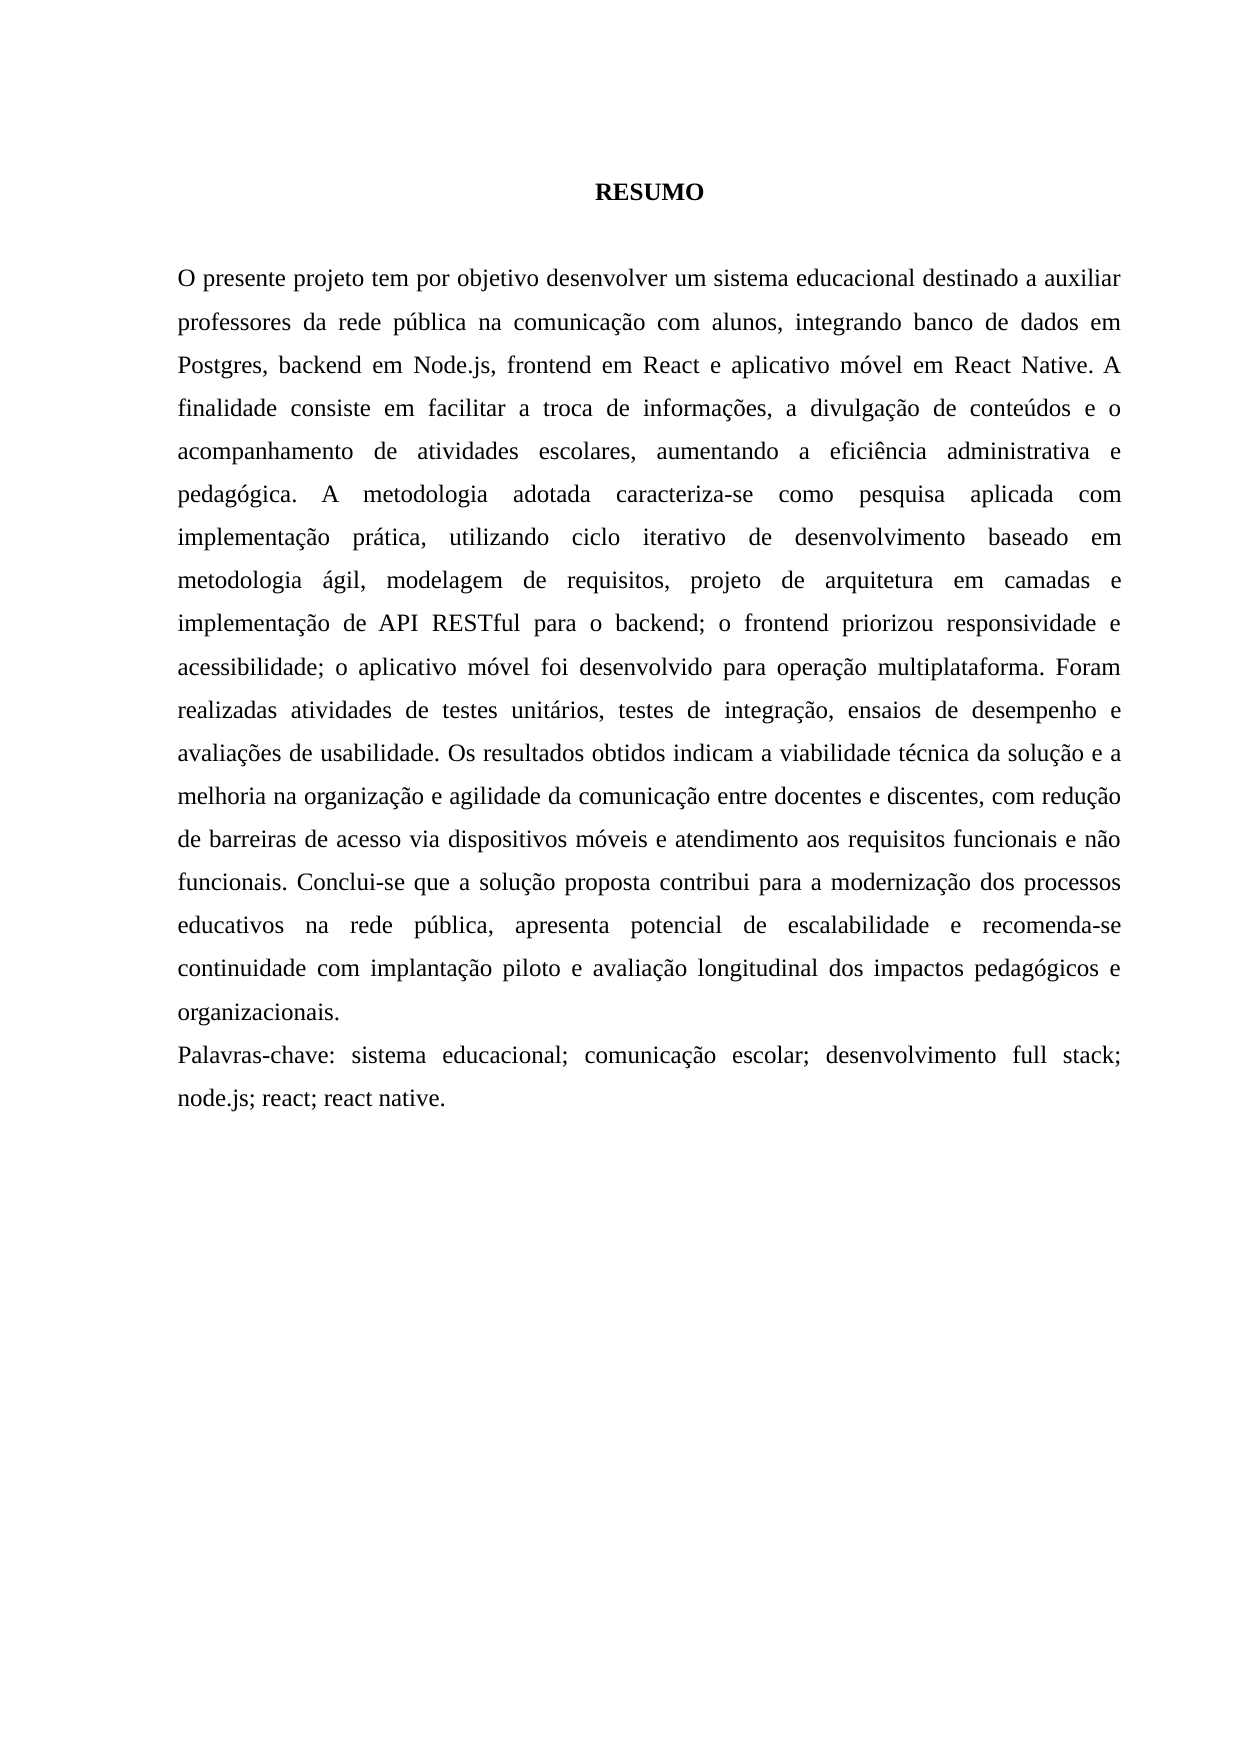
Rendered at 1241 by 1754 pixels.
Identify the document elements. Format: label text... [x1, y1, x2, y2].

text RESUMO [177, 177, 1122, 206]
text O presente projeto tem por objetivo desenvolver um sistema educacional destinado a auxiliar professores da rede pública na comunicação com alunos, integrando banco de dados em Postgres, backend em Node.js, frontend em React e aplicativo móvel em React Native. A finalidade consiste em facilitar a troca de informações, a divulgação de conteúdos e o acompanhamento de atividades escolares, aumentando a eficiência administrativa e pedagógica. A metodologia adotada caracteriza-se como pesquisa aplicada com implementação prática, utilizando ciclo iterativo de desenvolvimento baseado em metodologia ágil, modelagem de requisitos, projeto de arquitetura em camadas e implementação de API RESTful para o backend; o frontend priorizou responsividade e acessibilidade; o aplicativo móvel foi desenvolvido para operação multiplataforma. Foram realizadas atividades de testes unitários, testes de integração, ensaios de desempenho e avaliações de usabilidade. Os resultados obtidos indicam a viabilidade técnica da solução e a melhoria na organização e agilidade da comunicação entre docentes e discentes, com redução de barreiras de acesso via dispositivos móveis e atendimento aos requisitos funcionais e não funcionais. Conclui-se que a solução proposta contribui para a modernização dos processos educativos na rede pública, apresenta potencial de escalabilidade e recomenda-se continuidade com implantação piloto e avaliação longitudinal dos impactos pedagógicos e organizacionais. [177, 263, 1122, 1025]
text Palavras-chave: sistema educacional; comunicação escolar; desenvolvimento full stack; node.js; react; react native. [177, 1040, 1122, 1112]
